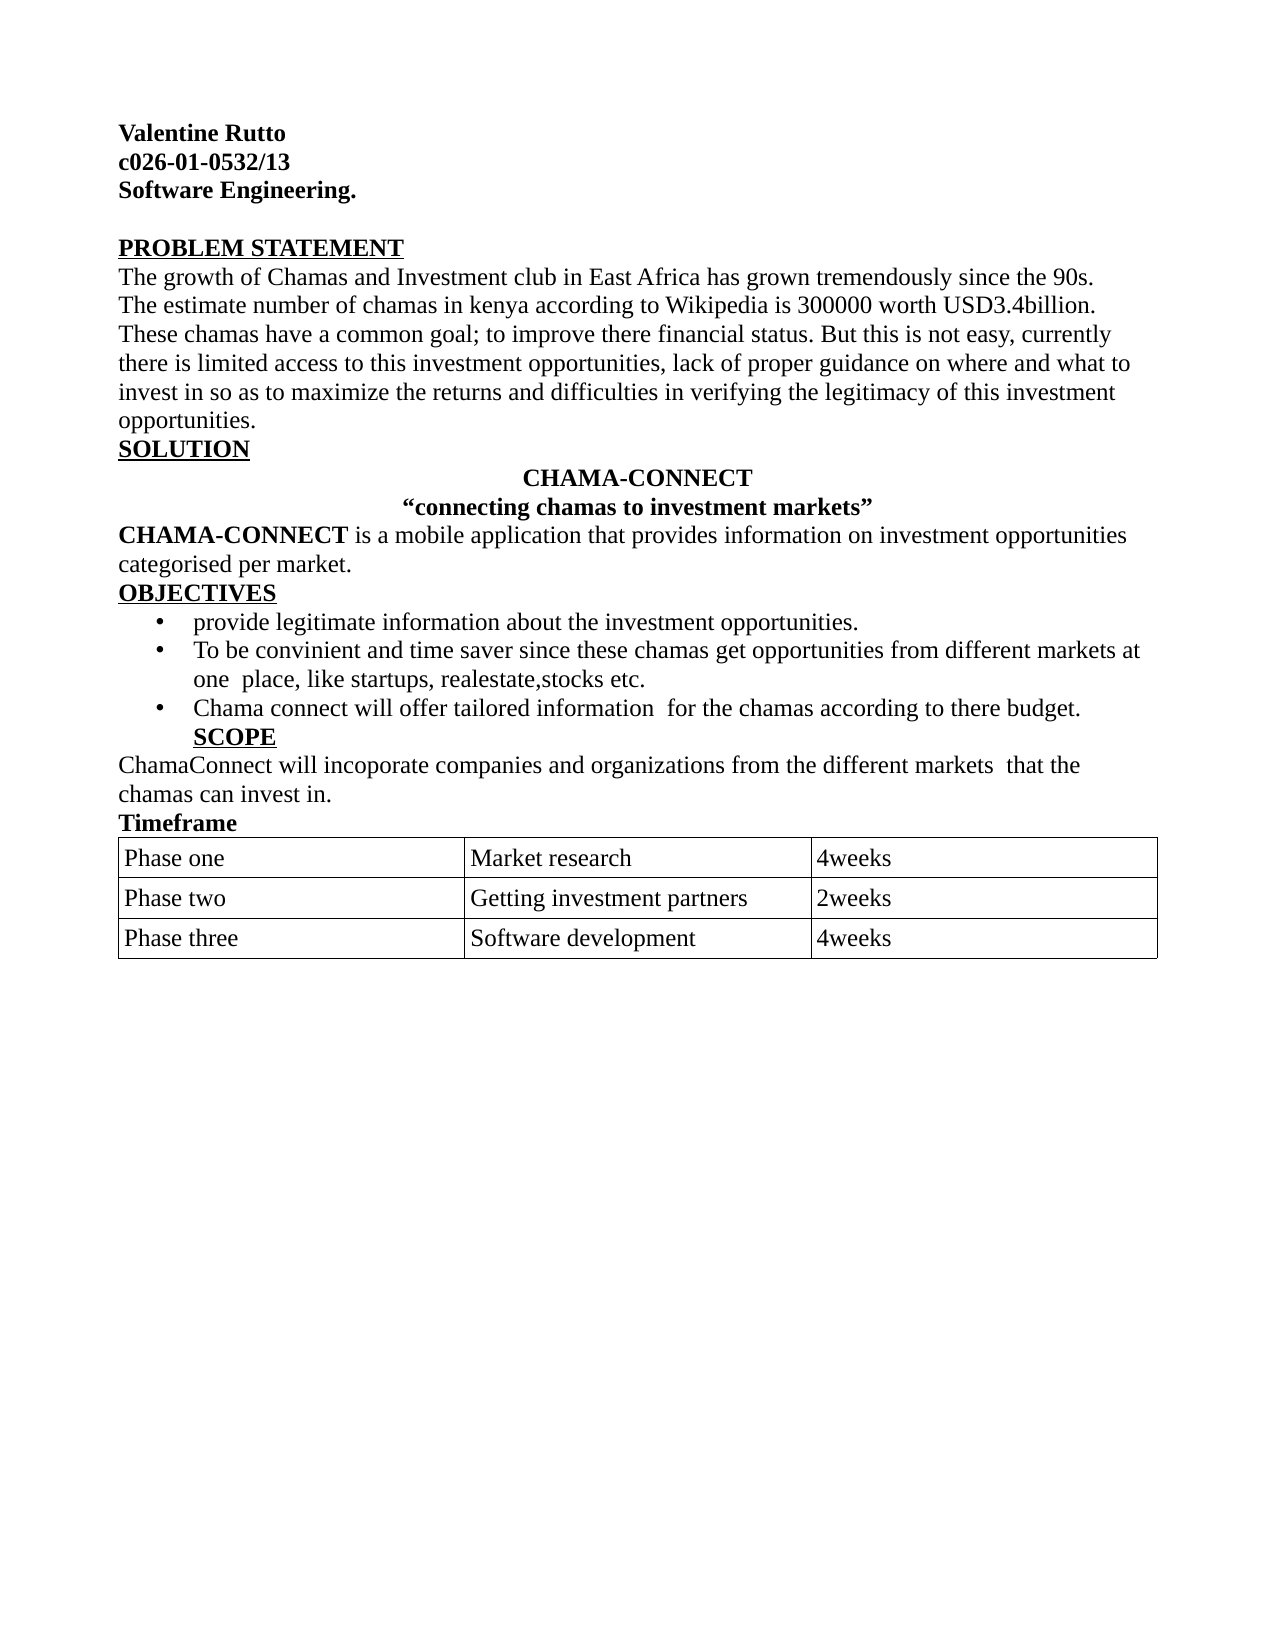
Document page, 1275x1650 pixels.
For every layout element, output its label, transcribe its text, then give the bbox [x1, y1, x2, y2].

text The growth of Chamas and Investment club in East Africa has grown tremendously since the 90s. [118, 262, 1157, 291]
text c026-01-0532/13 [118, 147, 1157, 176]
list provide legitimate information about the investment opportunities. [156, 607, 1157, 636]
text ChamaConnect will incoporate companies and organizations from the different markets that the chamas can invest in. [118, 751, 1157, 808]
table_header 4weeks [812, 838, 1157, 877]
table_cell 4weeks [812, 919, 1157, 958]
text These chamas have a common goal; to improve there financial status. But this is not easy, currently there is limited access to this investment opportunities, lack of proper guidance on where and what to invest in so as to maximize the returns and difficulties in verifying the legitimacy of this investment opportunities. [118, 319, 1157, 434]
text CHAMA-CONNECT [118, 463, 1157, 492]
table_cell Phase two [119, 878, 464, 917]
table_header Market research [465, 838, 811, 877]
text Software Engineering. [118, 176, 1157, 204]
table_cell 2weeks [812, 878, 1157, 917]
text PROBLEM STATEMENT [118, 233, 1157, 262]
text “connecting chamas to investment markets” [118, 492, 1157, 521]
list To be convinient and time saver since these chamas get opportunities from different markets at one place, like startups, realestate,stocks etc. [156, 636, 1157, 693]
text CHAMA-CONNECT is a mobile application that provides information on investment opportunities categorised per market. [118, 521, 1157, 578]
table_cell Getting investment partners [465, 878, 811, 917]
table_header Phase one [119, 838, 464, 877]
text OBJECTIVES [118, 578, 1157, 607]
text Valentine Rutto [118, 118, 1157, 147]
table_cell Phase three [119, 919, 464, 958]
text SOLUTION [118, 434, 1157, 463]
list SCOPE [156, 722, 1157, 751]
text The estimate number of chamas in kenya according to Wikipedia is 300000 worth USD3.4billion. [118, 291, 1157, 319]
text Timeframe [118, 808, 1157, 837]
table_cell Software development [465, 919, 811, 958]
list Chama connect will offer tailored information for the chamas according to there budget. [156, 693, 1157, 722]
